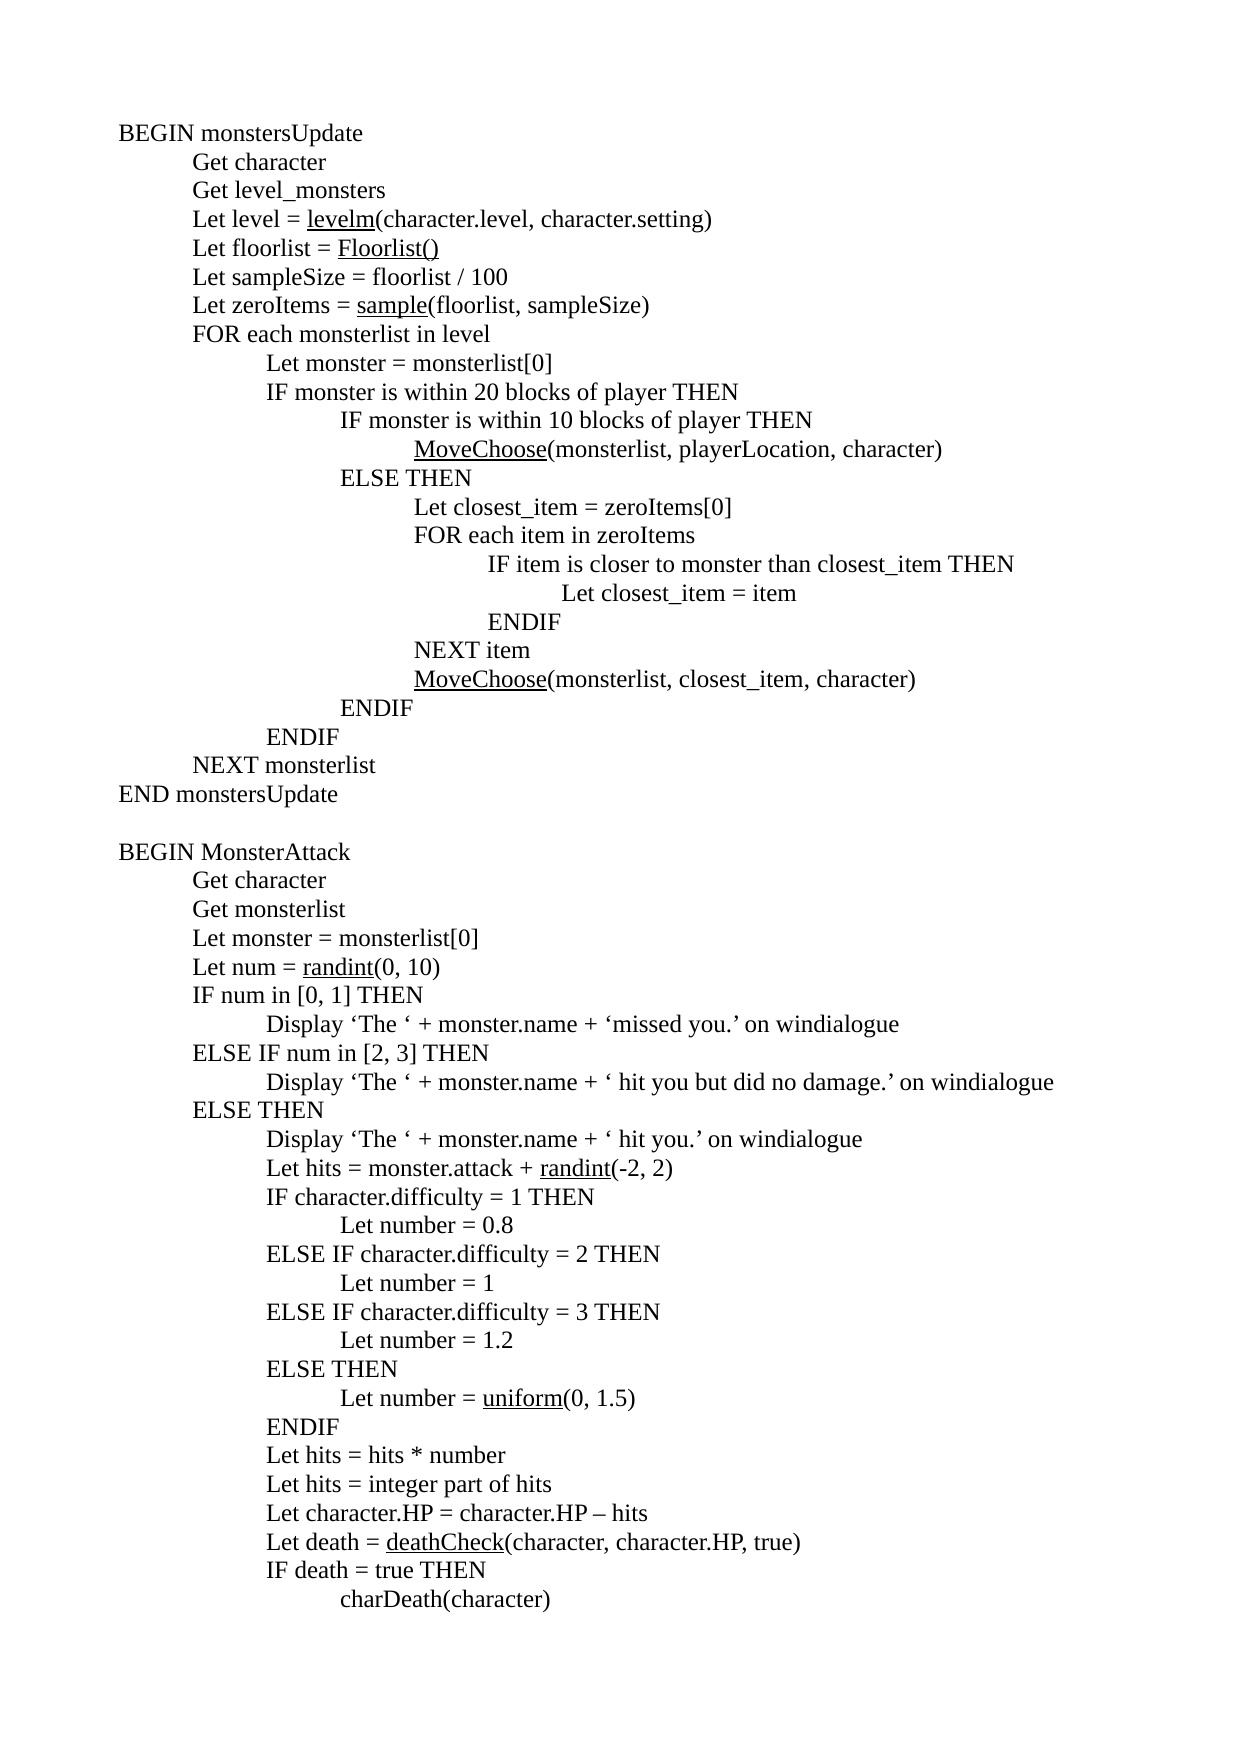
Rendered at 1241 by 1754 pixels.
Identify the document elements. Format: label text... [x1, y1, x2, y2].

text Let character.HP = character.HP – hits [118, 1498, 1122, 1527]
text ELSE IF num in [2, 3] THEN [118, 1038, 1122, 1067]
text Let number = 1 [118, 1268, 1122, 1297]
text Let zeroItems = sample(floorlist, sampleSize) [118, 291, 1122, 319]
text Display ‘The ‘ + monster.name + ‘ hit you.’ on windialogue [118, 1124, 1122, 1153]
text IF death = true THEN [118, 1556, 1122, 1584]
text Let hits = integer part of hits [118, 1469, 1122, 1498]
text IF num in [0, 1] THEN [118, 981, 1122, 1009]
text Let hits = monster.attack + randint(-2, 2) [118, 1153, 1122, 1182]
text Let death = deathCheck(character, character.HP, true) [118, 1527, 1122, 1556]
text Let closest_item = item [118, 578, 1122, 607]
text FOR each monsterlist in level [118, 319, 1122, 348]
text Get level_monsters [118, 176, 1122, 204]
text Let hits = hits * number [118, 1441, 1122, 1469]
text Get monsterlist [118, 894, 1122, 923]
text IF monster is within 10 blocks of player THEN [118, 406, 1122, 434]
text ENDIF [118, 1412, 1122, 1441]
text ELSE IF character.difficulty = 2 THEN [118, 1239, 1122, 1268]
text Let number = 0.8 [118, 1211, 1122, 1239]
text NEXT item [118, 636, 1122, 664]
text Let sampleSize = floorlist / 100 [118, 262, 1122, 291]
text MoveChoose(monsterlist, playerLocation, character) [118, 434, 1122, 463]
text Let floorlist = Floorlist() [118, 233, 1122, 262]
text Display ‘The ‘ + monster.name + ‘ hit you but did no damage.’ on windialogue [118, 1067, 1122, 1096]
text IF monster is within 20 blocks of player THEN [118, 377, 1122, 406]
text ELSE THEN [118, 1096, 1122, 1124]
text Let monster = monsterlist[0] [118, 348, 1122, 377]
text MoveChoose(monsterlist, closest_item, character) [118, 664, 1122, 693]
text ENDIF [118, 693, 1122, 722]
text Let closest_item = zeroItems[0] [118, 492, 1122, 521]
text Get character [118, 866, 1122, 894]
text NEXT monsterlist [118, 751, 1122, 779]
text Display ‘The ‘ + monster.name + ‘missed you.’ on windialogue [118, 1009, 1122, 1038]
text BEGIN monstersUpdate [118, 118, 1122, 147]
text END monstersUpdate [118, 779, 1122, 808]
text ELSE IF character.difficulty = 3 THEN [118, 1297, 1122, 1326]
text ENDIF [118, 722, 1122, 751]
text Get character [118, 147, 1122, 176]
text FOR each item in zeroItems [118, 521, 1122, 549]
text Let monster = monsterlist[0] [118, 923, 1122, 952]
text IF item is closer to monster than closest_item THEN [118, 549, 1122, 578]
text Let number = uniform(0, 1.5) [118, 1383, 1122, 1412]
text Let level = levelm(character.level, character.setting) [118, 204, 1122, 233]
text BEGIN MonsterAttack [118, 837, 1122, 866]
text charDeath(character) [118, 1584, 1122, 1613]
text Let number = 1.2 [118, 1326, 1122, 1354]
text Let num = randint(0, 10) [118, 952, 1122, 981]
text ENDIF [118, 607, 1122, 636]
text ELSE THEN [118, 463, 1122, 492]
text ELSE THEN [118, 1354, 1122, 1383]
text IF character.difficulty = 1 THEN [118, 1182, 1122, 1211]
